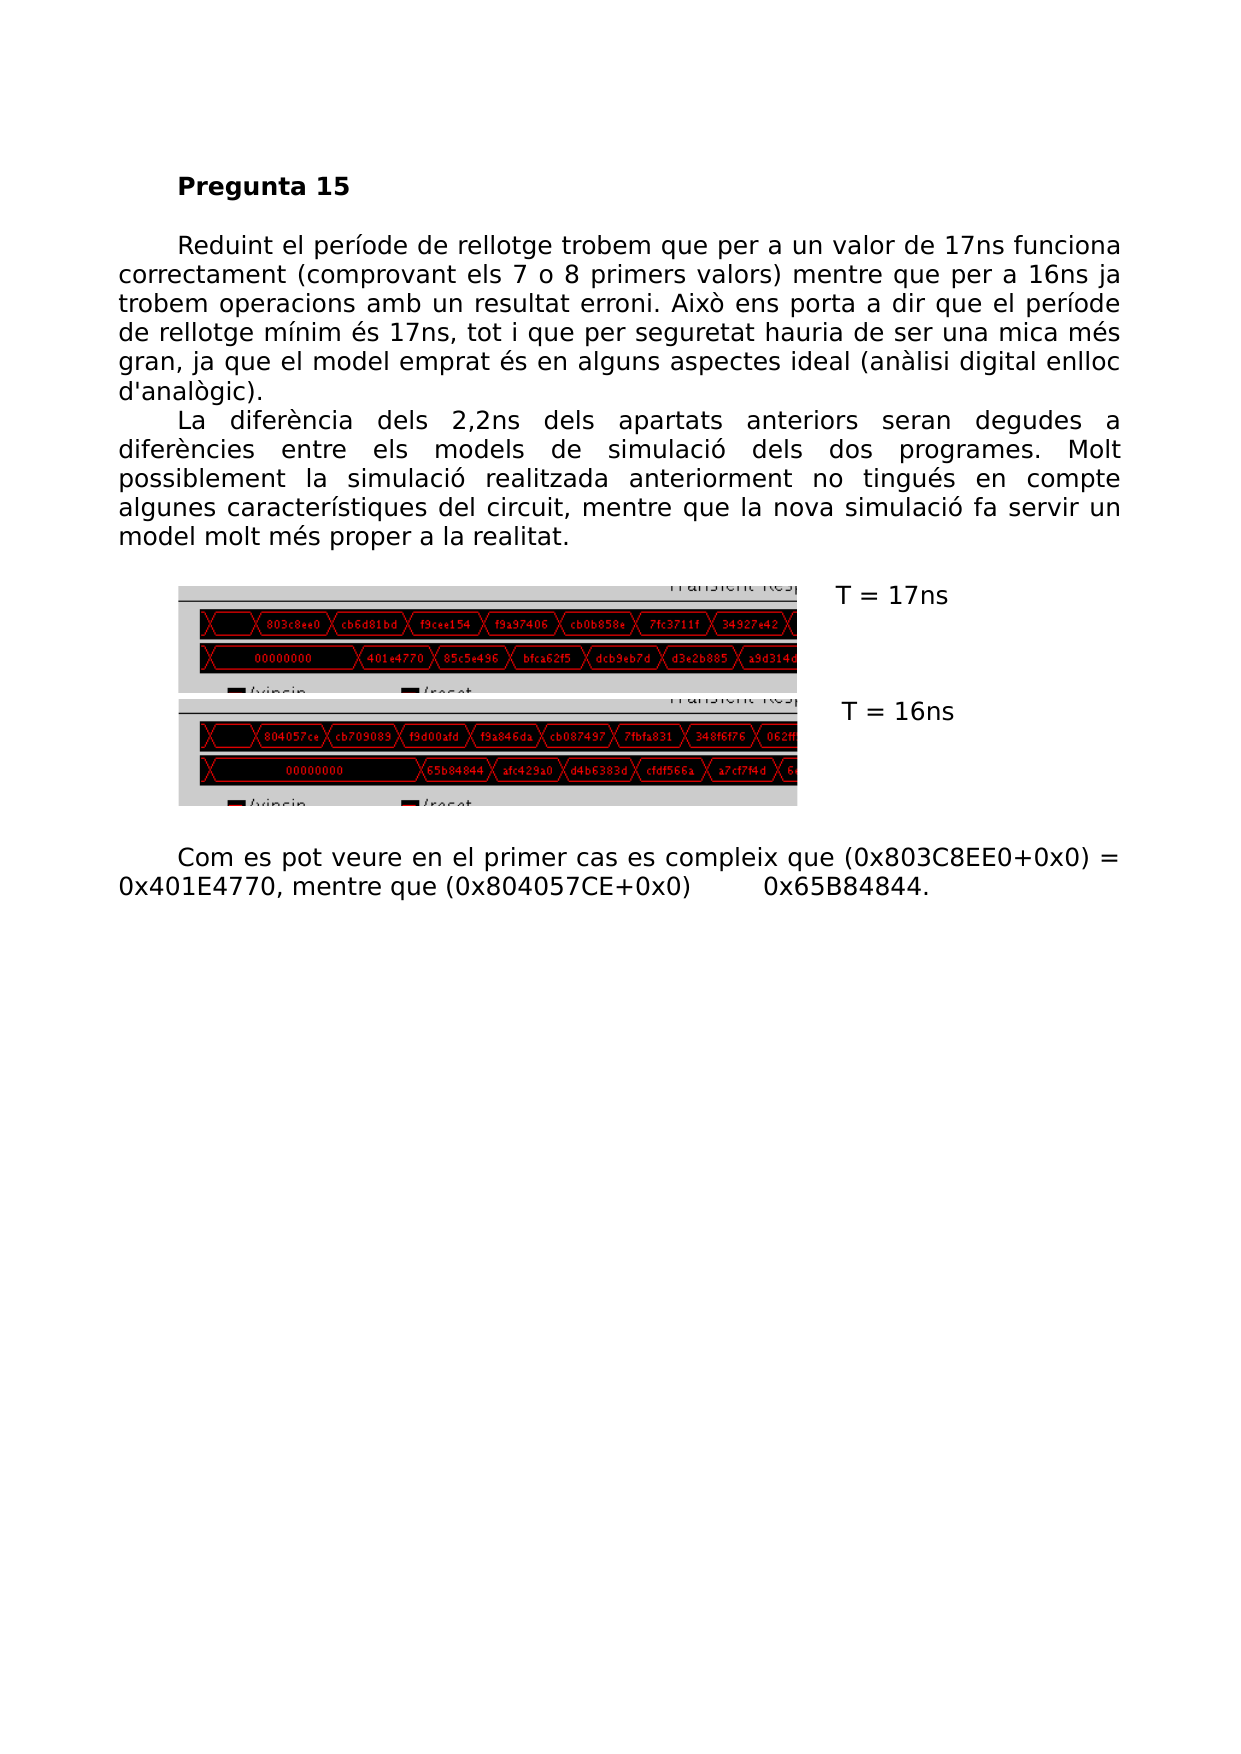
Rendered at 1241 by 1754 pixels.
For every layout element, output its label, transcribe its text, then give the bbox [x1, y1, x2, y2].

text T = 16ns [118, 697, 1122, 727]
text La diferència dels 2,2ns dels apartats anteriors seran degudes a diferències entre els models de simulació dels dos programes. Molt possiblement la simulació realitzada anteriorment no tingués en compte algunes característiques del circuit, mentre que la nova simulació fa servir un model molt més proper a la realitat. [118, 406, 1122, 552]
text T = 17ns [118, 581, 1122, 610]
text Com es pot veure en el primer cas es compleix que (0x803C8EE0+0x0) = 0x401E4770, mentre que (0x804057CE+0x0) 0x65B84844. [118, 843, 1122, 902]
picture [178, 586, 489, 624]
text Reduint el període de rellotge trobem que per a un valor de 17ns funciona correctament (comprovant els 7 o 8 primers valors) mentre que per a 16ns ja trobem operacions amb un resultat erroni. Això ens porta a dir que el període de rellotge mínim és 17ns, tot i que per seguretat hauria de ser una mica més gran, ja que el model emprat és en alguns aspectes ideal (anàlisi digital enlloc d'analògic). [118, 231, 1122, 406]
text Pregunta 15 [118, 172, 1122, 202]
picture [178, 699, 490, 736]
